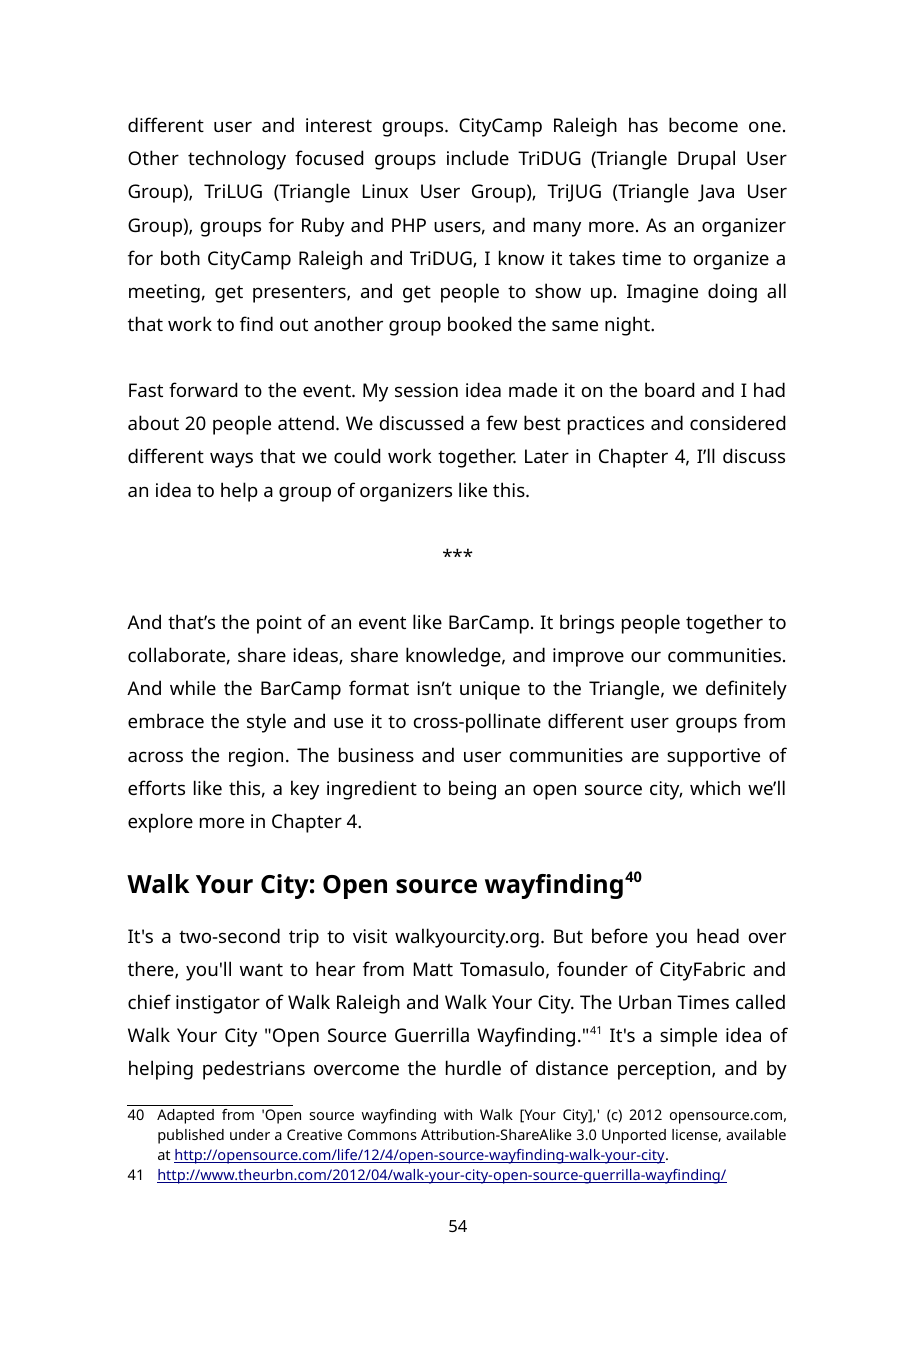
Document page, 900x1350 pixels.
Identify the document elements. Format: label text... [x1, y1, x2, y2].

text *** [127, 543, 787, 569]
text http://www.theurbn.com/2012/04/walk-your-city-open-source-guerrilla-wayfinding/ [127, 1165, 787, 1185]
text And that’s the point of an event like BarCamp. It brings people together to collaborate, share ideas, share knowledge, and improve our communities. And while the BarCamp format isn’t unique to the Triangle, we definitely embrace the style and use it to cross-pollinate different user groups from across the region. The business and user communities are supportive of efforts like this, a key ingredient to being an open source city, which we’ll explore more in Chapter 4. [127, 609, 787, 834]
text Fast forward to the event. My session idea made it on the board and I had about 20 people attend. We discussed a few best practices and considered different ways that we could work together. Later in Chapter 4, I’ll discuss an idea to help a group of organizers like this. [127, 377, 787, 502]
text Adapted from 'Open source wayfinding with Walk [Your City],' (c) 2012 opensource.com, published under a Creative Commons Attribution-ShareAlike 3.0 Unported license, available at http://opensource.com/life/12/4/open-source-wayfinding-walk-your-city. [127, 1105, 787, 1165]
subtitle Walk Your City: Open source wayfinding [127, 866, 787, 900]
text different user and interest groups. CityCamp Raleigh has become one. Other technology focused groups include TriDUG (Triangle Drupal User Group), TriLUG (Triangle Linux User Group), TriJUG (Triangle Java User Group), groups for Ruby and PHP users, and many more. As an organizer for both CityCamp Raleigh and TriDUG, I know it takes time to organize a meeting, get presenters, and get people to show up. Imagine doing all that work to find out another group booked the same night. [127, 112, 787, 337]
text It's a two-second trip to visit walkyourcity.org. But before you head over there, you'll want to hear from Matt Tomasulo, founder of CityFabric and chief instigator of Walk Raleigh and Walk Your City. The Urban Times called Walk Your City "Open Source Guerrilla Wayfinding." It's a simple idea of helping pedestrians overcome the hurdle of distance perception, and by [127, 923, 787, 1081]
